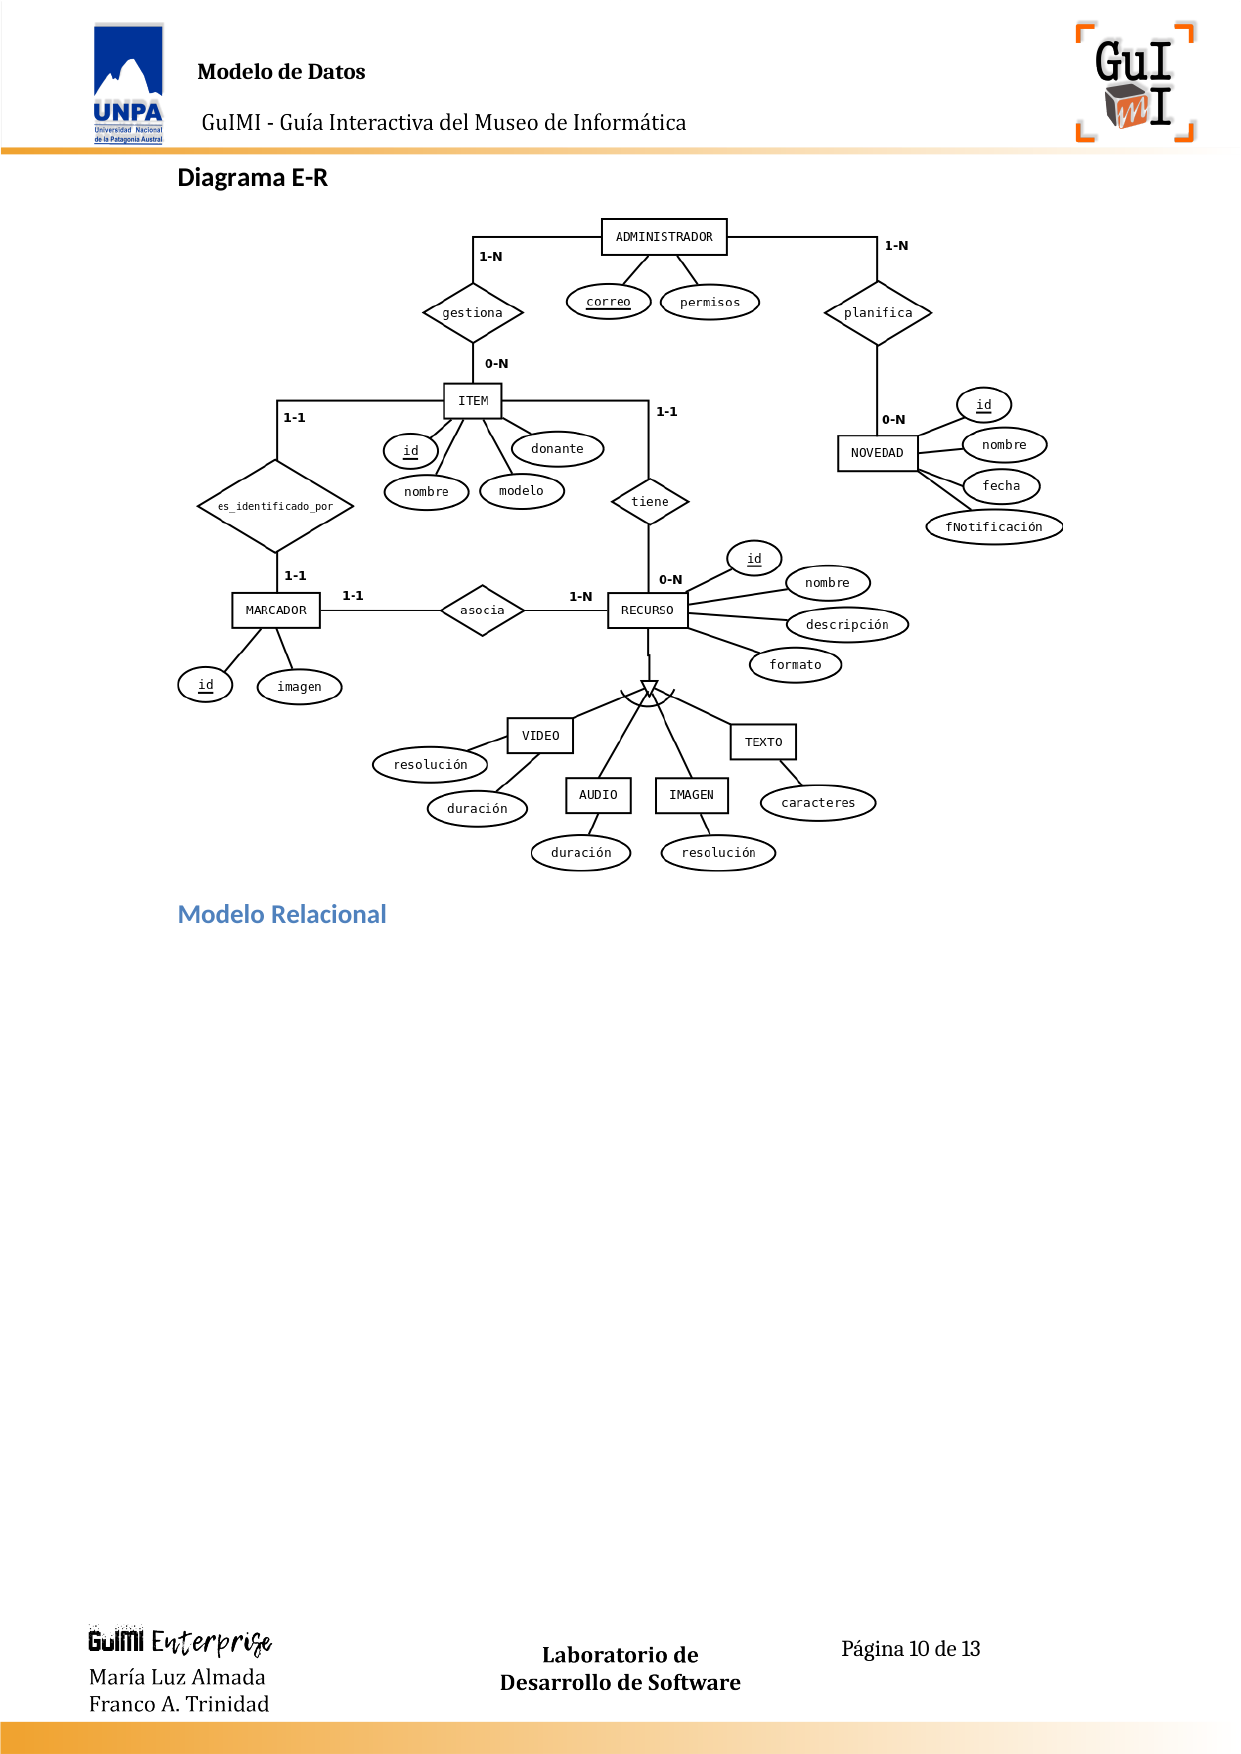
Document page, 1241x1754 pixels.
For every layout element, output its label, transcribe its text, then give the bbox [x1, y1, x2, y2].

picture [0, 0, 1241, 155]
subtitle Modelo Relacional [177, 897, 1063, 930]
subtitle Diagrama E-R [177, 160, 1063, 193]
picture [177, 218, 1063, 872]
picture [0, 1613, 1241, 1754]
